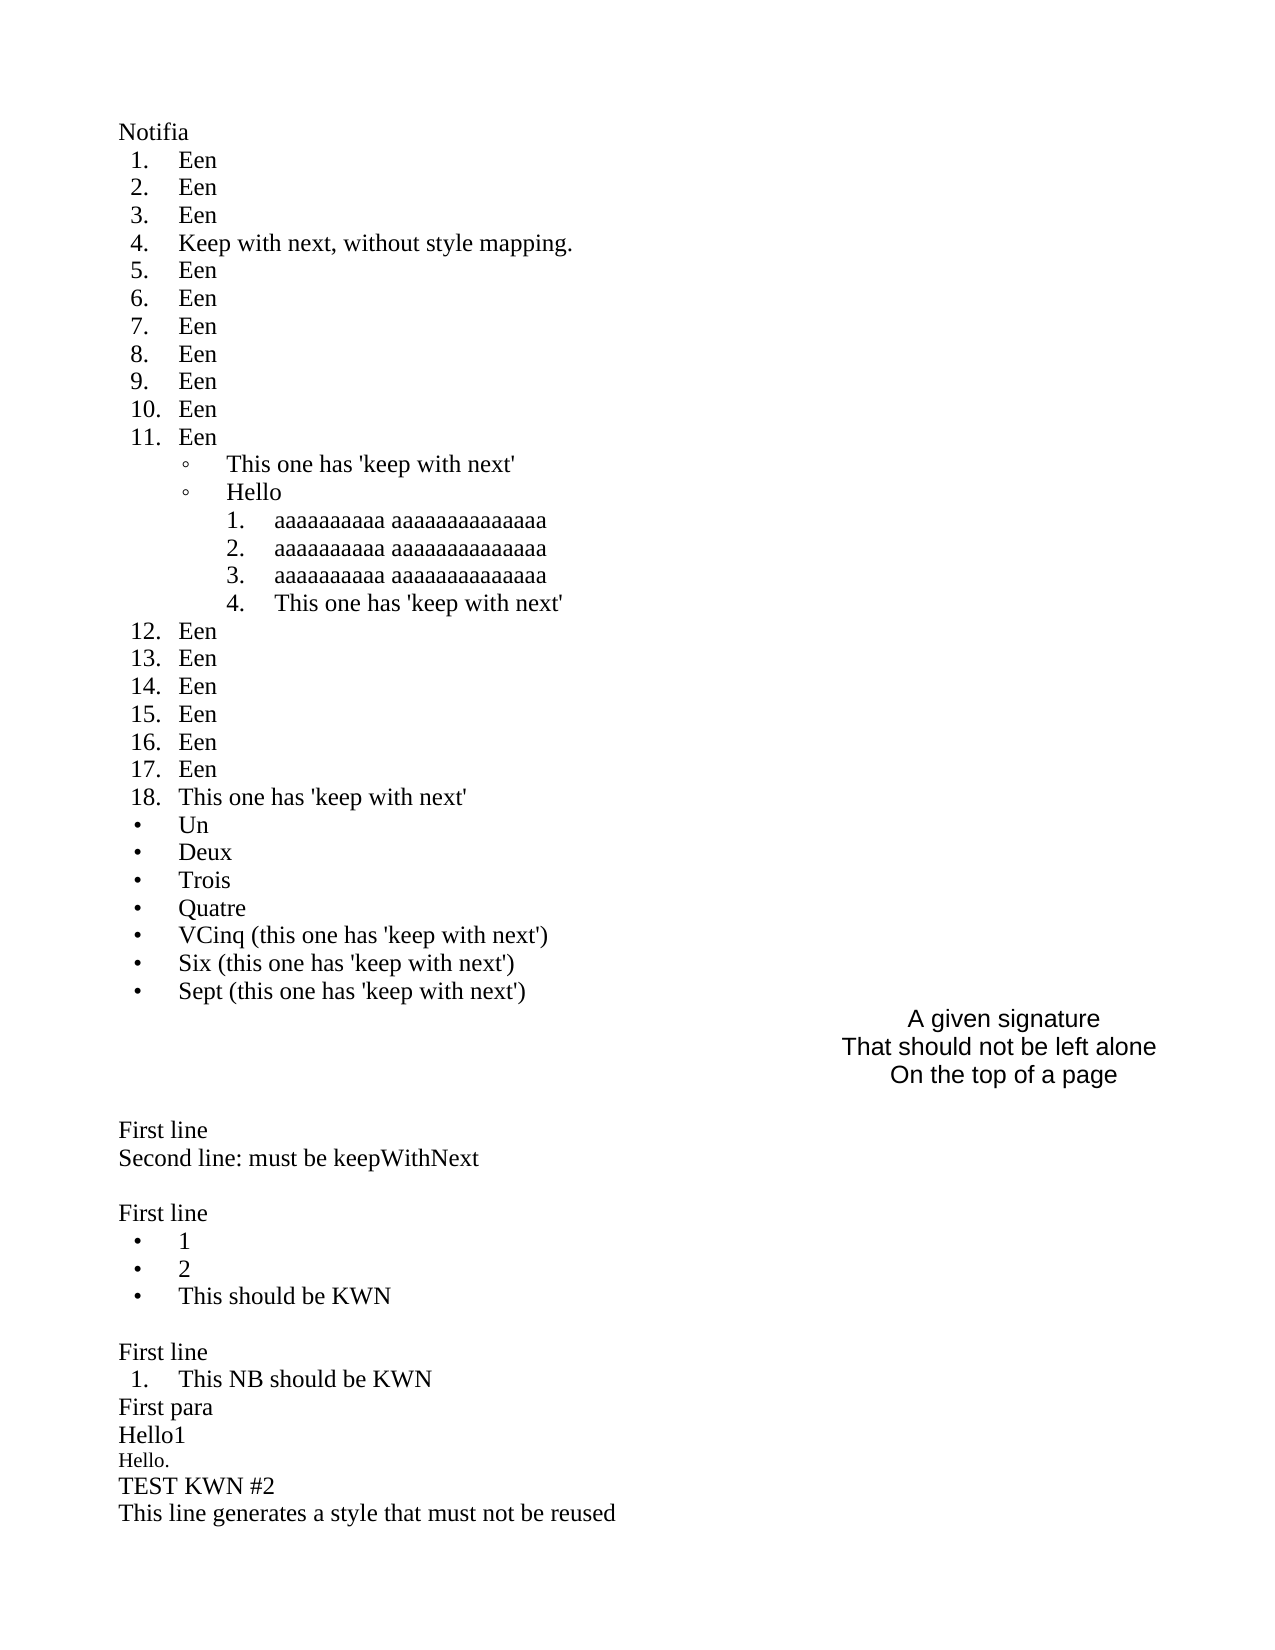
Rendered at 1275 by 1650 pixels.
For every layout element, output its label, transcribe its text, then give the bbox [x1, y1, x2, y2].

list Een [130, 257, 1157, 284]
list Een [130, 312, 1157, 340]
list Een [130, 395, 1157, 423]
list This one has 'keep with next' [130, 783, 1157, 811]
list Een [130, 644, 1157, 672]
list Six (this one has 'keep with next') [133, 949, 1157, 977]
text First line [118, 1338, 1157, 1366]
list This NB should be KWN [130, 1366, 1157, 1393]
list Een [130, 146, 1157, 173]
list 1 [133, 1227, 1157, 1255]
text Notifia [118, 118, 1157, 146]
text On the top of a page [118, 1061, 1157, 1088]
list Een [130, 617, 1157, 644]
list Deux [133, 838, 1157, 866]
list Een [130, 201, 1157, 229]
list This should be KWN [133, 1282, 1157, 1310]
list Een [130, 755, 1157, 783]
text Second line: must be keepWithNext [118, 1144, 1157, 1172]
list 2 [133, 1255, 1157, 1282]
list aaaaaaaaaa aaaaaaaaaaaaaa [226, 506, 1157, 534]
list Trois [133, 866, 1157, 894]
list Een [130, 173, 1157, 201]
list Een [130, 728, 1157, 755]
list Een [130, 284, 1157, 312]
list Een [130, 367, 1157, 395]
list aaaaaaaaaa aaaaaaaaaaaaaa [226, 561, 1157, 589]
text First para [118, 1393, 1157, 1421]
list Een [130, 700, 1157, 728]
list This one has 'keep with next' [226, 589, 1157, 617]
list Keep with next, without style mapping. [130, 229, 1157, 257]
list Een [130, 423, 1157, 451]
text That should not be left alone [118, 1033, 1157, 1061]
text A given signature [118, 1005, 1157, 1033]
list VCinq (this one has 'keep with next') [133, 922, 1157, 949]
list Sept (this one has 'keep with next') [133, 977, 1157, 1005]
text This line generates a style that must not be reused [118, 1499, 1157, 1527]
list Quatre [133, 894, 1157, 922]
list Een [130, 340, 1157, 367]
list aaaaaaaaaa aaaaaaaaaaaaaa [226, 534, 1157, 561]
text Hello. [118, 1449, 1157, 1472]
list Een [130, 672, 1157, 700]
list Un [133, 811, 1157, 838]
text Hello1 [118, 1421, 1157, 1449]
text TEST KWN #2 [118, 1472, 1157, 1499]
text First line [118, 1199, 1157, 1227]
list Hello [181, 478, 1157, 506]
list This one has 'keep with next' [181, 451, 1157, 478]
text First line [118, 1116, 1157, 1144]
